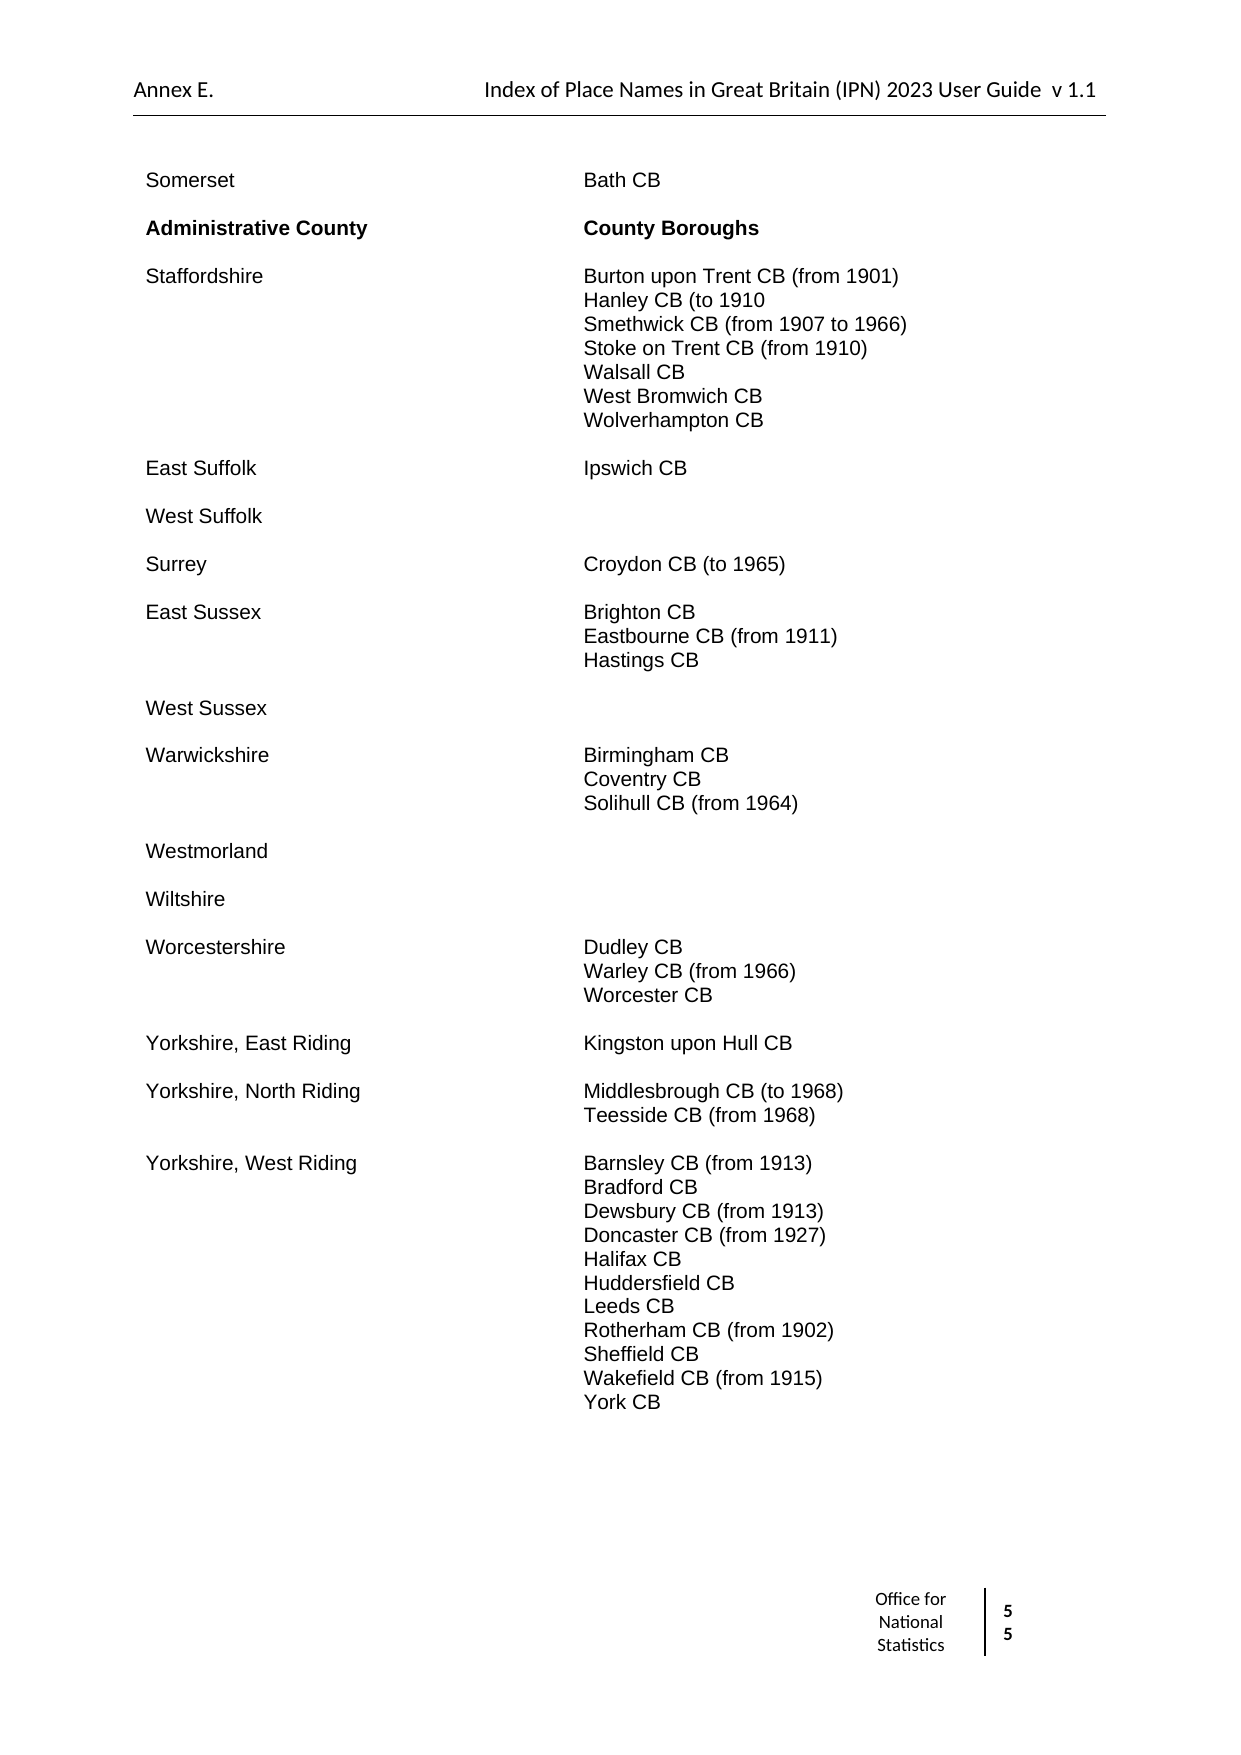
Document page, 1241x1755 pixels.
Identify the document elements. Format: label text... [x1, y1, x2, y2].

text Smethwick CB (from 1907 to 1966) [145, 312, 1094, 336]
text Eastbourne CB (from 1911) [145, 623, 1094, 647]
text Westmorland [145, 839, 1094, 863]
text West Bromwich CB [145, 384, 1094, 408]
text Warley CB (from 1966) [145, 959, 1094, 983]
text Leeds CB [145, 1294, 1094, 1318]
text Sheffield CB [145, 1342, 1094, 1366]
text Warwickshire Birmingham CB [145, 743, 1094, 767]
text Huddersfield CB [145, 1270, 1094, 1294]
text Coventry CB [145, 767, 1094, 791]
text Worcester CB [145, 983, 1094, 1007]
text Yorkshire, West Riding Barnsley CB (from 1913) [145, 1151, 1094, 1174]
text Wiltshire [145, 887, 1094, 911]
text Dewsbury CB (from 1913) [145, 1198, 1094, 1222]
text Hastings CB [145, 647, 1094, 671]
text Teesside CB (from 1968) [145, 1103, 1094, 1127]
text Yorkshire, North Riding Middlesbrough CB (to 1968) [145, 1079, 1094, 1103]
text Somerset Bath CB [145, 168, 1094, 192]
text Staffordshire Burton upon Trent CB (from 1901) [145, 264, 1094, 288]
text West Sussex [145, 695, 1094, 719]
text Wakefield CB (from 1915) [145, 1366, 1094, 1390]
text Surrey Croydon CB (to 1965) [145, 552, 1094, 576]
text York CB [145, 1390, 1094, 1414]
text Halifax CB [145, 1246, 1094, 1270]
text Yorkshire, East Riding Kingston upon Hull CB [145, 1031, 1094, 1055]
text Solihull CB (from 1964) [145, 791, 1094, 815]
text Administrative County County Boroughs [145, 216, 1094, 240]
text Bradford CB [145, 1174, 1094, 1198]
text Wolverhampton CB [145, 408, 1094, 432]
text Doncaster CB (from 1927) [145, 1222, 1094, 1246]
text Hanley CB (to 1910 [145, 288, 1094, 312]
text Walsall CB [145, 360, 1094, 384]
text West Suffolk [145, 504, 1094, 528]
text East Suffolk Ipswich CB [145, 456, 1094, 480]
text Stoke on Trent CB (from 1910) [145, 336, 1094, 360]
text Worcestershire Dudley CB [145, 935, 1094, 959]
text Rotherham CB (from 1902) [145, 1318, 1094, 1342]
text East Sussex Brighton CB [145, 599, 1094, 623]
